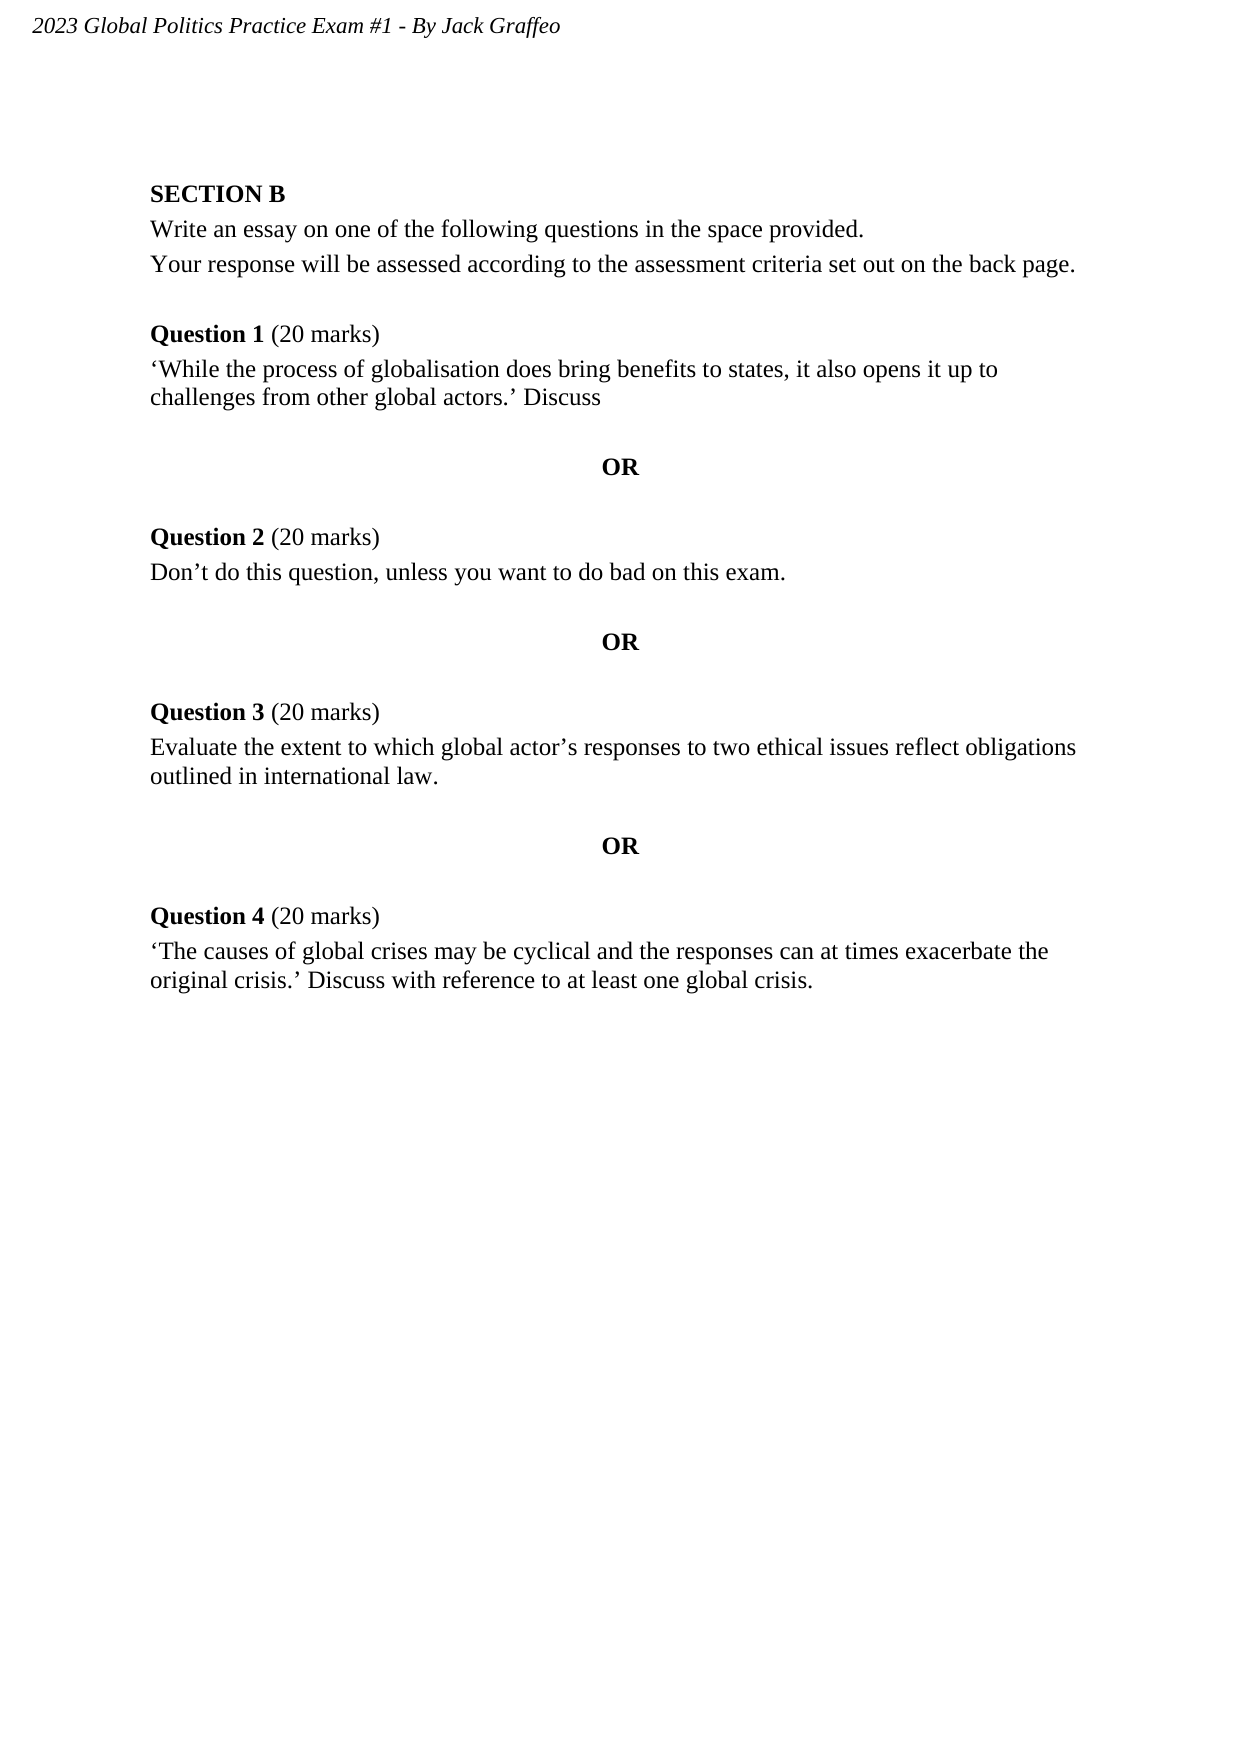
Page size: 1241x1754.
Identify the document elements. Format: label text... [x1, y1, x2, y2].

text ‘While the process of globalisation does bring benefits to states, it also opens it up to challenges from other global actors.’ Discuss [150, 354, 1090, 411]
text OR [150, 627, 1090, 656]
text Don’t do this question, unless you want to do bad on this exam. [150, 557, 1090, 586]
text Question 3 (20 marks) [150, 697, 1090, 726]
text Evaluate the extent to which global actor’s responses to two ethical issues reflect obligations outlined in international law. [150, 732, 1090, 790]
text OR [150, 452, 1090, 481]
text Question 4 (20 marks) [150, 901, 1090, 930]
text Write an essay on one of the following questions in the space provided. [150, 214, 1090, 242]
text OR [150, 831, 1090, 860]
text ‘The causes of global crises may be cyclical and the responses can at times exacerbate the original crisis.’ Discuss with reference to at least one global crisis. [150, 936, 1090, 994]
text Your response will be assessed according to the assessment criteria set out on the back page. [150, 249, 1090, 277]
text Question 1 (20 marks) [150, 319, 1090, 347]
text SECTION B [150, 179, 1090, 207]
text Question 2 (20 marks) [150, 522, 1090, 551]
